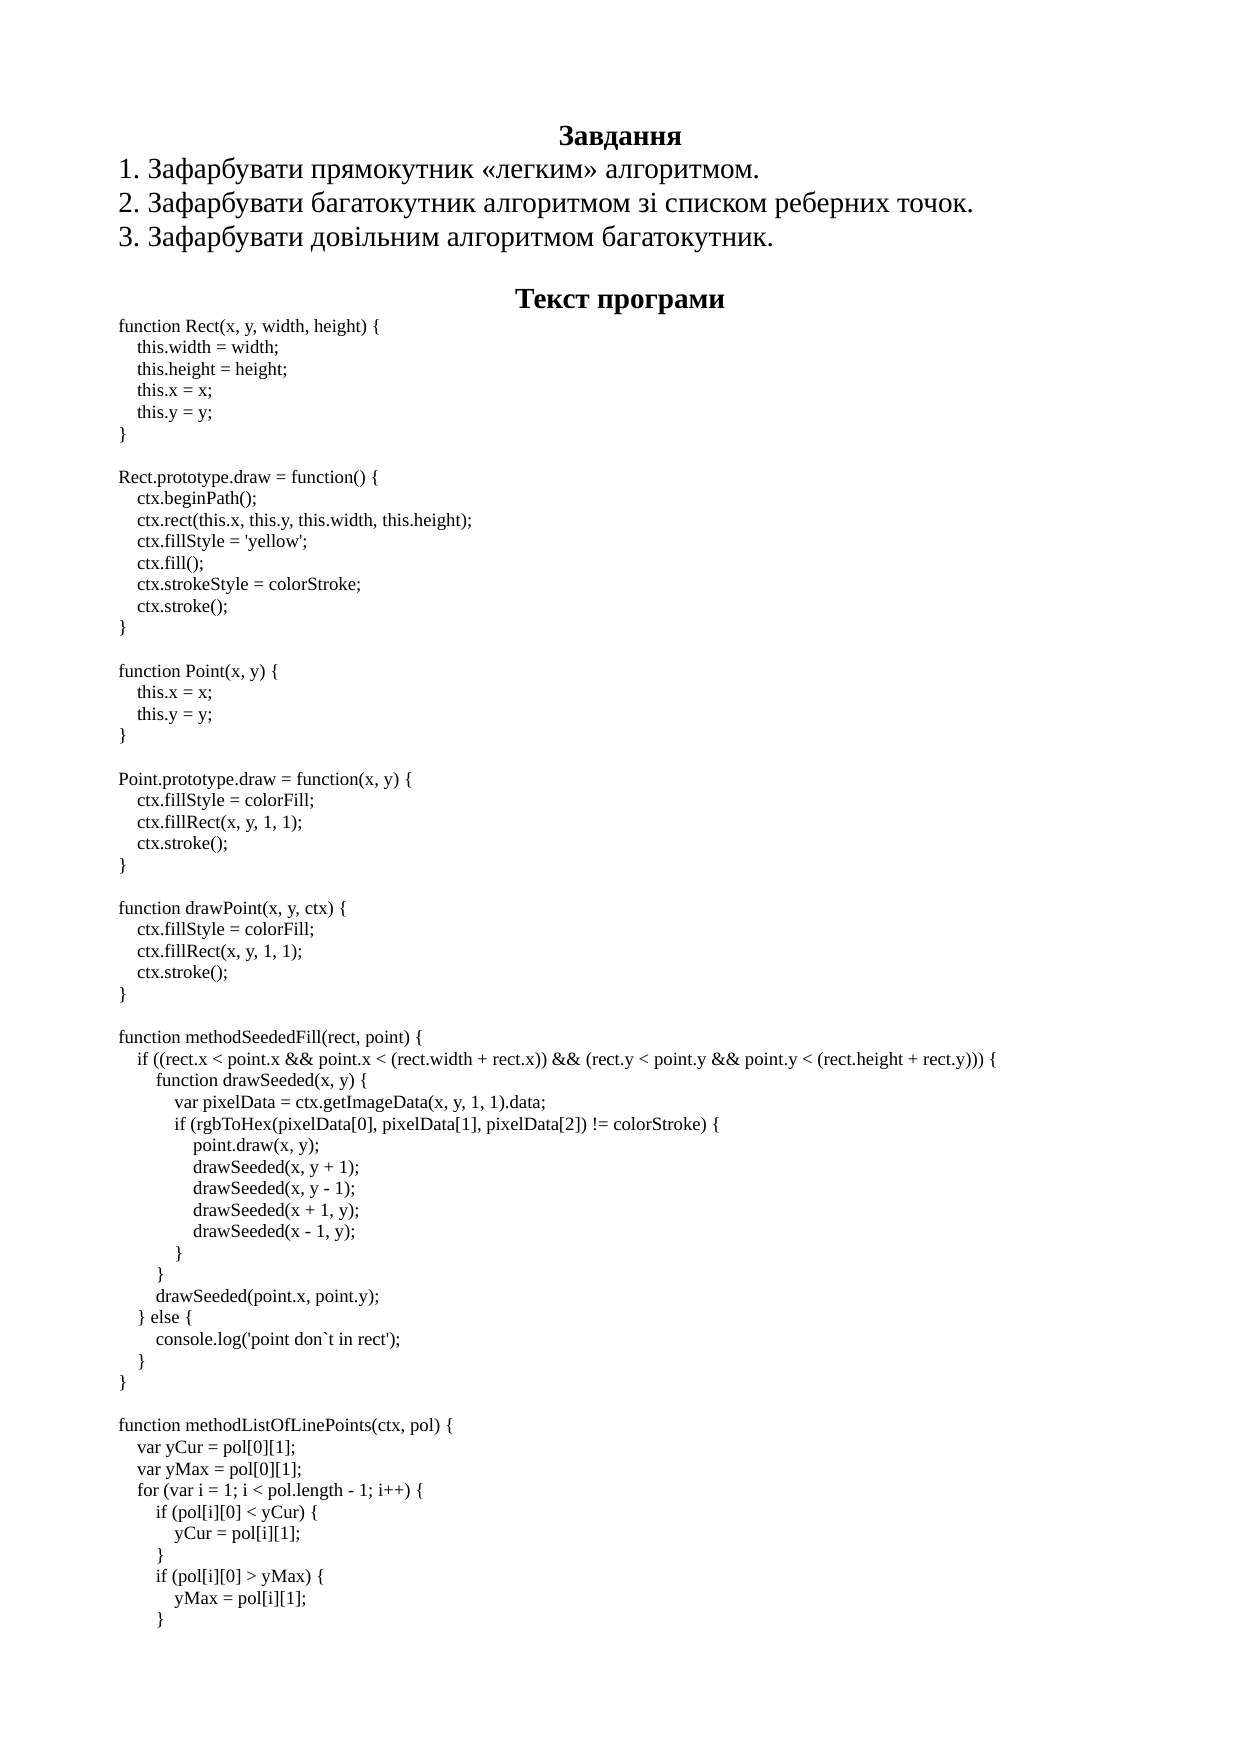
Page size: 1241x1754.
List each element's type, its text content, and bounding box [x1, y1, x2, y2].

text } [118, 1263, 1122, 1285]
text function methodListOfLinePoints(ctx, pol) { [118, 1414, 1122, 1436]
text this.x = x; [118, 379, 1122, 401]
text drawSeeded(x - 1, y); [118, 1220, 1122, 1242]
text if (pol[i][0] < yCur) { [118, 1501, 1122, 1522]
text drawSeeded(x, y - 1); [118, 1177, 1122, 1199]
text point.draw(x, y); [118, 1134, 1122, 1156]
text ctx.fillStyle = 'yellow'; [118, 530, 1122, 552]
text drawSeeded(point.x, point.y); [118, 1285, 1122, 1306]
text 3. Зафарбувати довільним алгоритмом багатокутник. [118, 219, 1122, 252]
text ctx.rect(this.x, this.y, this.width, this.height); [118, 509, 1122, 530]
text ctx.fillRect(x, y, 1, 1); [118, 811, 1122, 832]
text this.x = x; [118, 681, 1122, 703]
text ctx.strokeStyle = colorStroke; [118, 573, 1122, 595]
text var yCur = pol[0][1]; [118, 1436, 1122, 1457]
text } [118, 1608, 1122, 1630]
text function Point(x, y) { [118, 659, 1122, 681]
text } [118, 422, 1122, 444]
text console.log('point don`t in rect'); [118, 1328, 1122, 1349]
text ctx.fill(); [118, 552, 1122, 573]
text ctx.stroke(); [118, 832, 1122, 854]
text } [118, 616, 1122, 638]
text drawSeeded(x, y + 1); [118, 1156, 1122, 1177]
text ctx.beginPath(); [118, 487, 1122, 509]
text this.height = height; [118, 358, 1122, 379]
text Завдання [118, 118, 1122, 152]
text } [118, 724, 1122, 746]
text 1. Зафарбувати прямокутник «легким» алгоритмом. [118, 152, 1122, 185]
text } [118, 983, 1122, 1004]
text } [118, 854, 1122, 875]
text } [118, 1544, 1122, 1565]
text yCur = pol[i][1]; [118, 1522, 1122, 1544]
text ctx.fillStyle = colorFill; [118, 918, 1122, 940]
text function Rect(x, y, width, height) { [118, 314, 1122, 336]
text this.width = width; [118, 336, 1122, 358]
text yMax = pol[i][1]; [118, 1587, 1122, 1608]
text for (var i = 1; i < pol.length - 1; i++) { [118, 1479, 1122, 1501]
text drawSeeded(x + 1, y); [118, 1199, 1122, 1220]
text if (pol[i][0] > yMax) { [118, 1565, 1122, 1587]
text this.y = y; [118, 401, 1122, 422]
text function drawSeeded(x, y) { [118, 1069, 1122, 1091]
text } else { [118, 1306, 1122, 1328]
text } [118, 1371, 1122, 1393]
text this.y = y; [118, 703, 1122, 724]
text } [118, 1242, 1122, 1263]
text ctx.stroke(); [118, 961, 1122, 983]
text 2. Зафарбувати багатокутник алгоритмом зі списком реберних точок. [118, 185, 1122, 219]
text if (rgbToHex(pixelData[0], pixelData[1], pixelData[2]) != colorStroke) { [118, 1112, 1122, 1134]
text function drawPoint(x, y, ctx) { [118, 897, 1122, 918]
text ctx.fillRect(x, y, 1, 1); [118, 940, 1122, 961]
text if ((rect.x < point.x && point.x < (rect.width + rect.x)) && (rect.y < point.y && point.y < (rect.height + rect.y))) { [118, 1048, 1122, 1069]
text Point.prototype.draw = function(x, y) { [118, 767, 1122, 789]
text Текст програми [118, 281, 1122, 314]
text Rect.prototype.draw = function() { [118, 466, 1122, 487]
text } [118, 1349, 1122, 1371]
text var pixelData = ctx.getImageData(x, y, 1, 1).data; [118, 1091, 1122, 1112]
text var yMax = pol[0][1]; [118, 1457, 1122, 1479]
text ctx.stroke(); [118, 595, 1122, 616]
text ctx.fillStyle = colorFill; [118, 789, 1122, 811]
text function methodSeededFill(rect, point) { [118, 1026, 1122, 1048]
